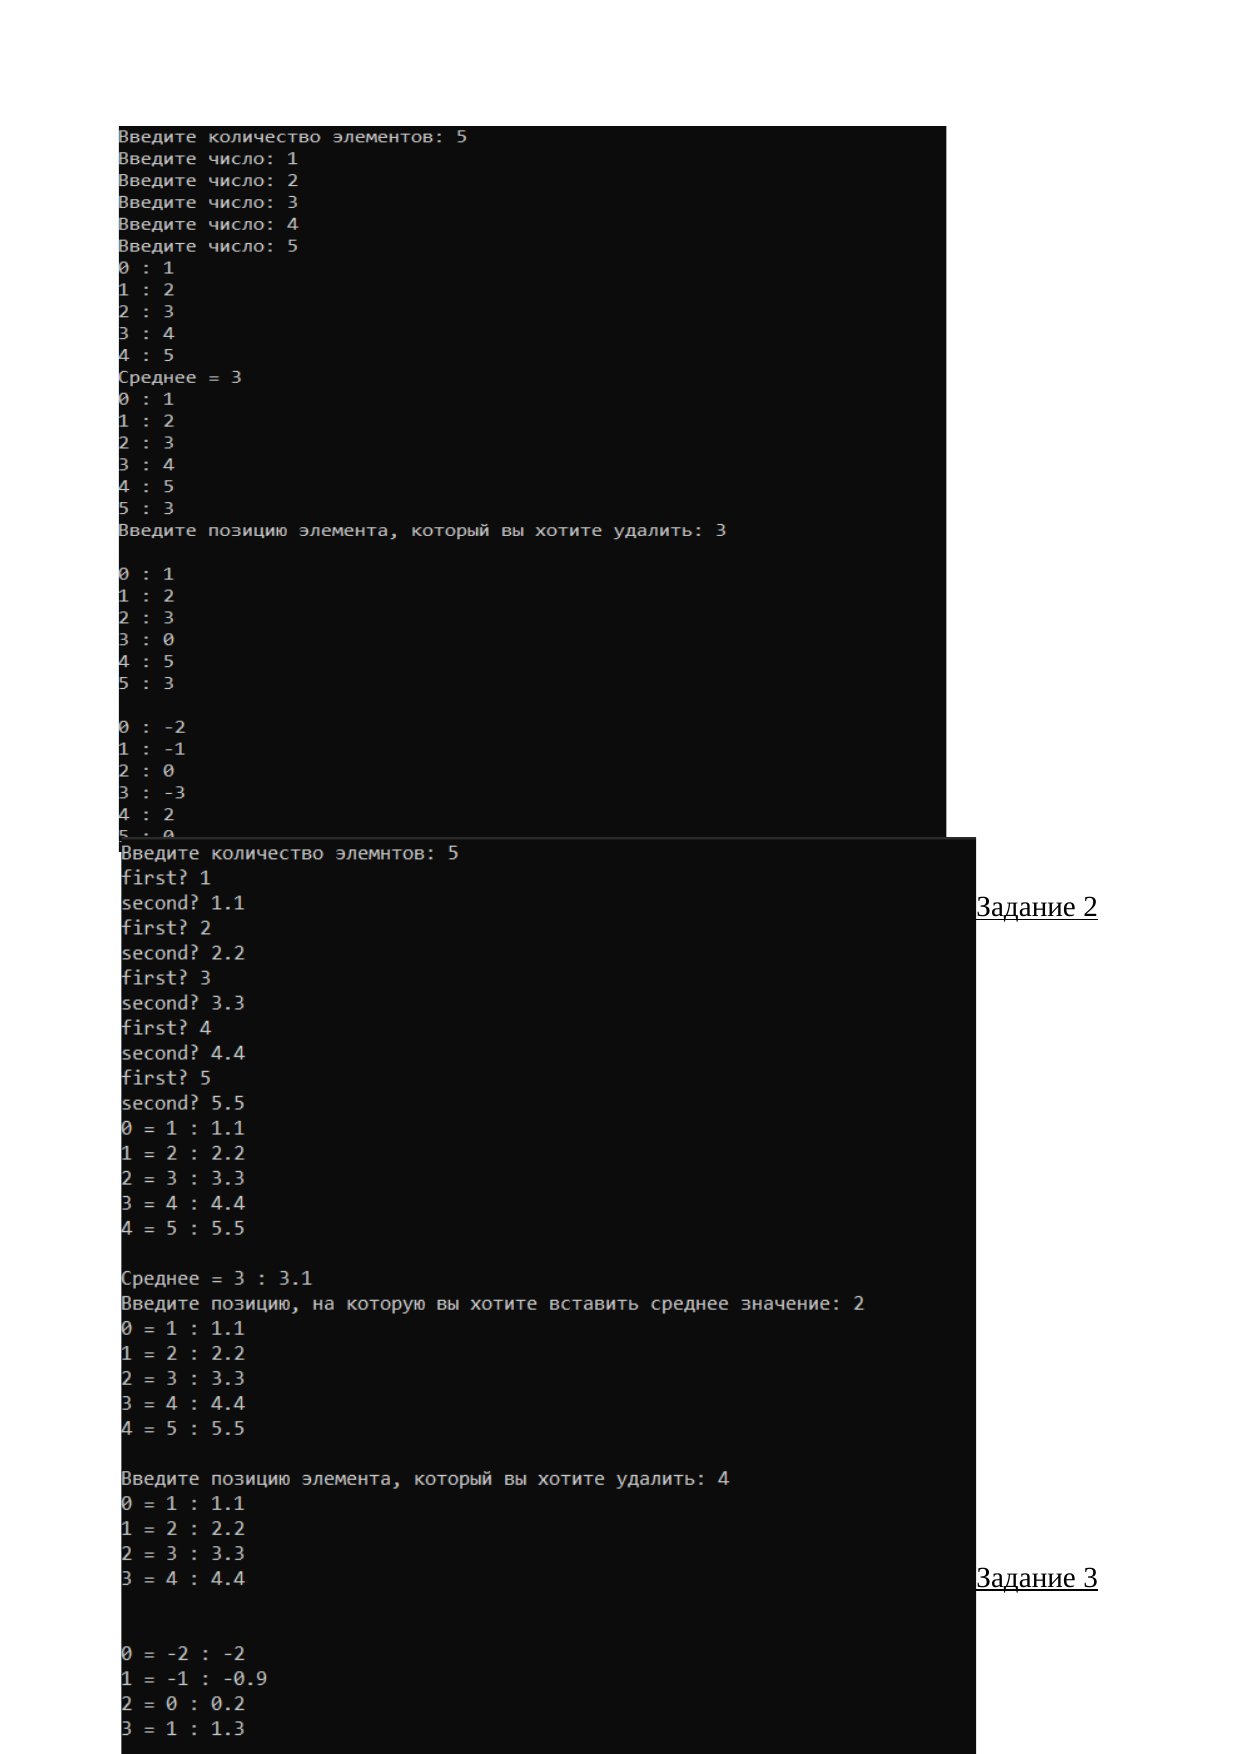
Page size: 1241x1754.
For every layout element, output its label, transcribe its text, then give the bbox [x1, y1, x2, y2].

text Задание 2 [977, 889, 1122, 923]
text Задание 3 [977, 1560, 1122, 1594]
picture [118, 126, 977, 1754]
